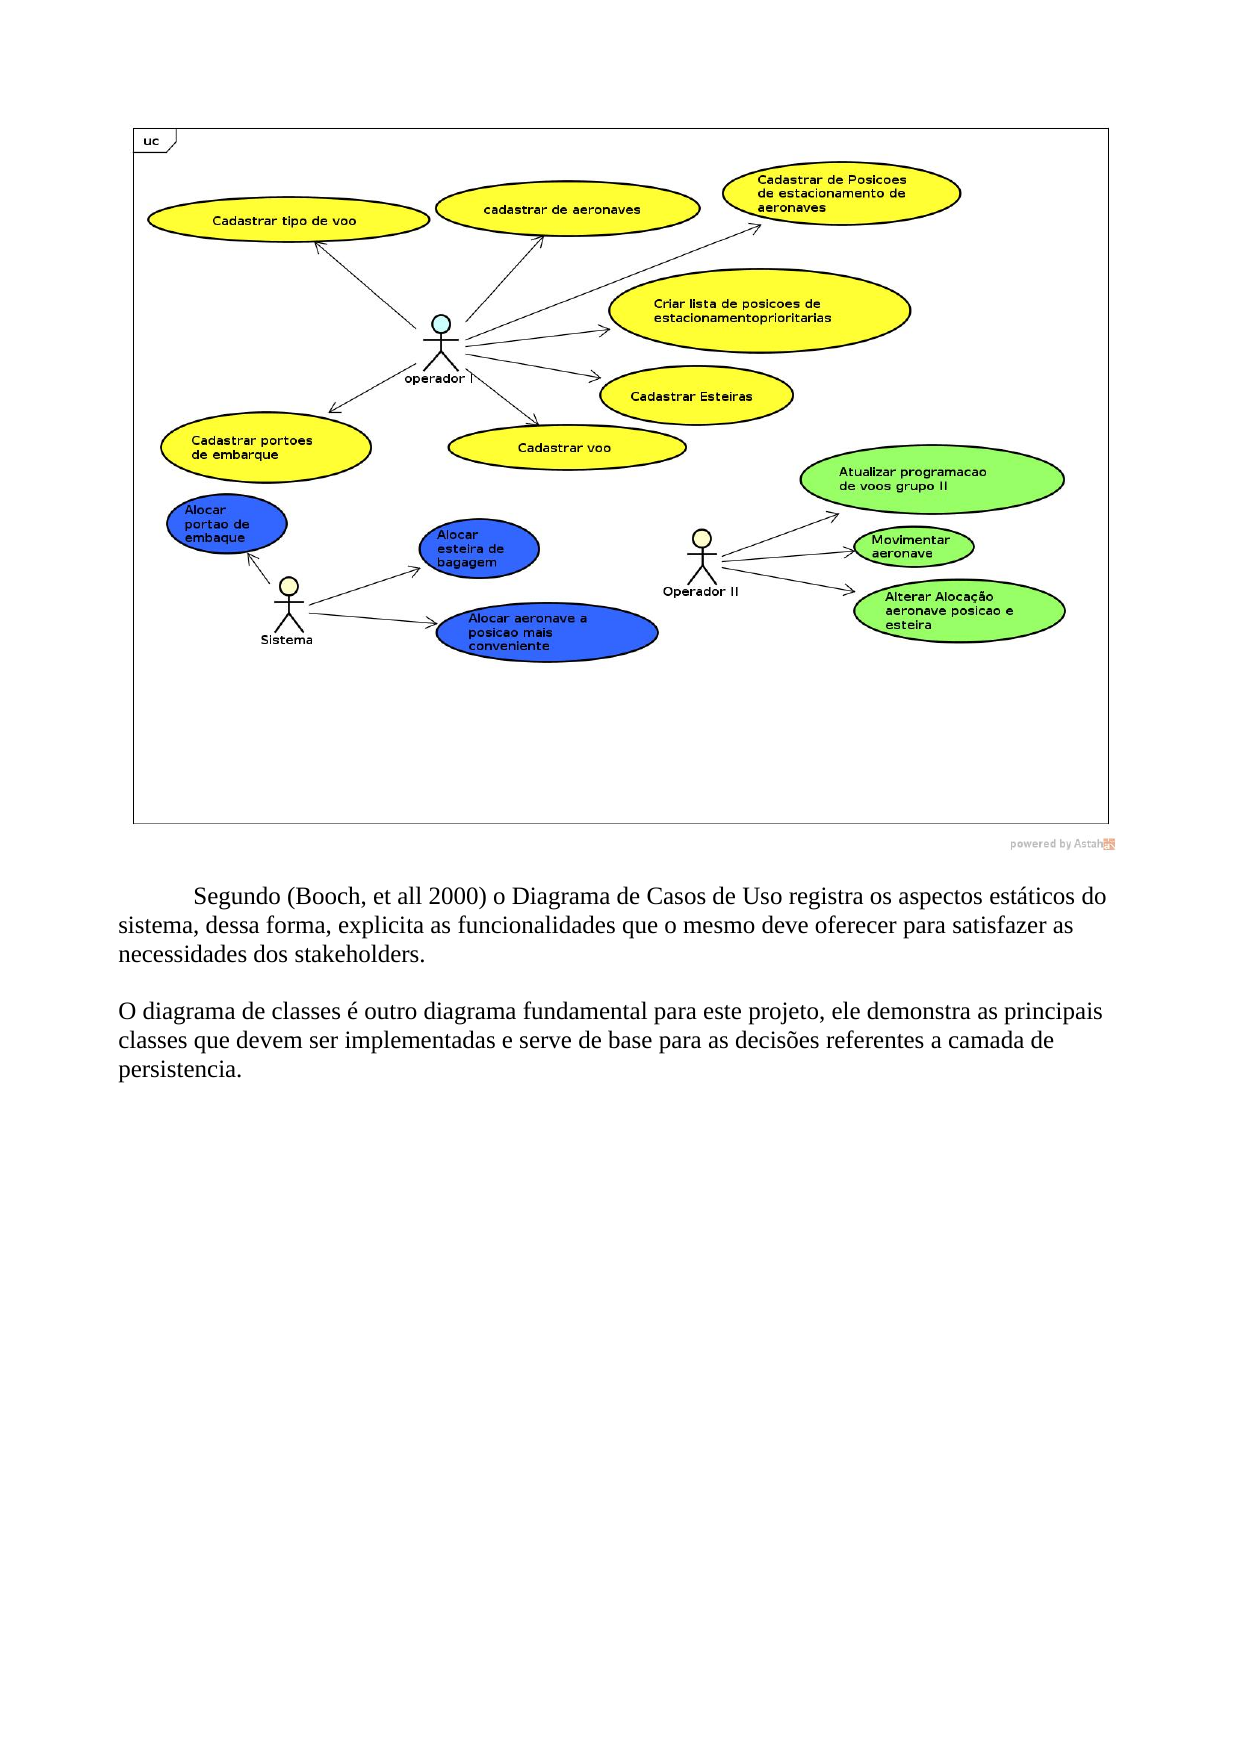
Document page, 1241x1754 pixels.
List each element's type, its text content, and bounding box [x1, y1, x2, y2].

picture [123, 118, 1118, 853]
text O diagrama de classes é outro diagrama fundamental para este projeto, ele demonstra as principais classes que devem ser implementadas e serve de base para as decisões referentes a camada de persistencia. [118, 996, 1122, 1083]
text Segundo (Booch, et all 2000) o Diagrama de Casos de Uso registra os aspectos estáticos do sistema, dessa forma, explicita as funcionalidades que o mesmo deve oferecer para satisfazer as necessidades dos stakeholders. [118, 881, 1122, 968]
